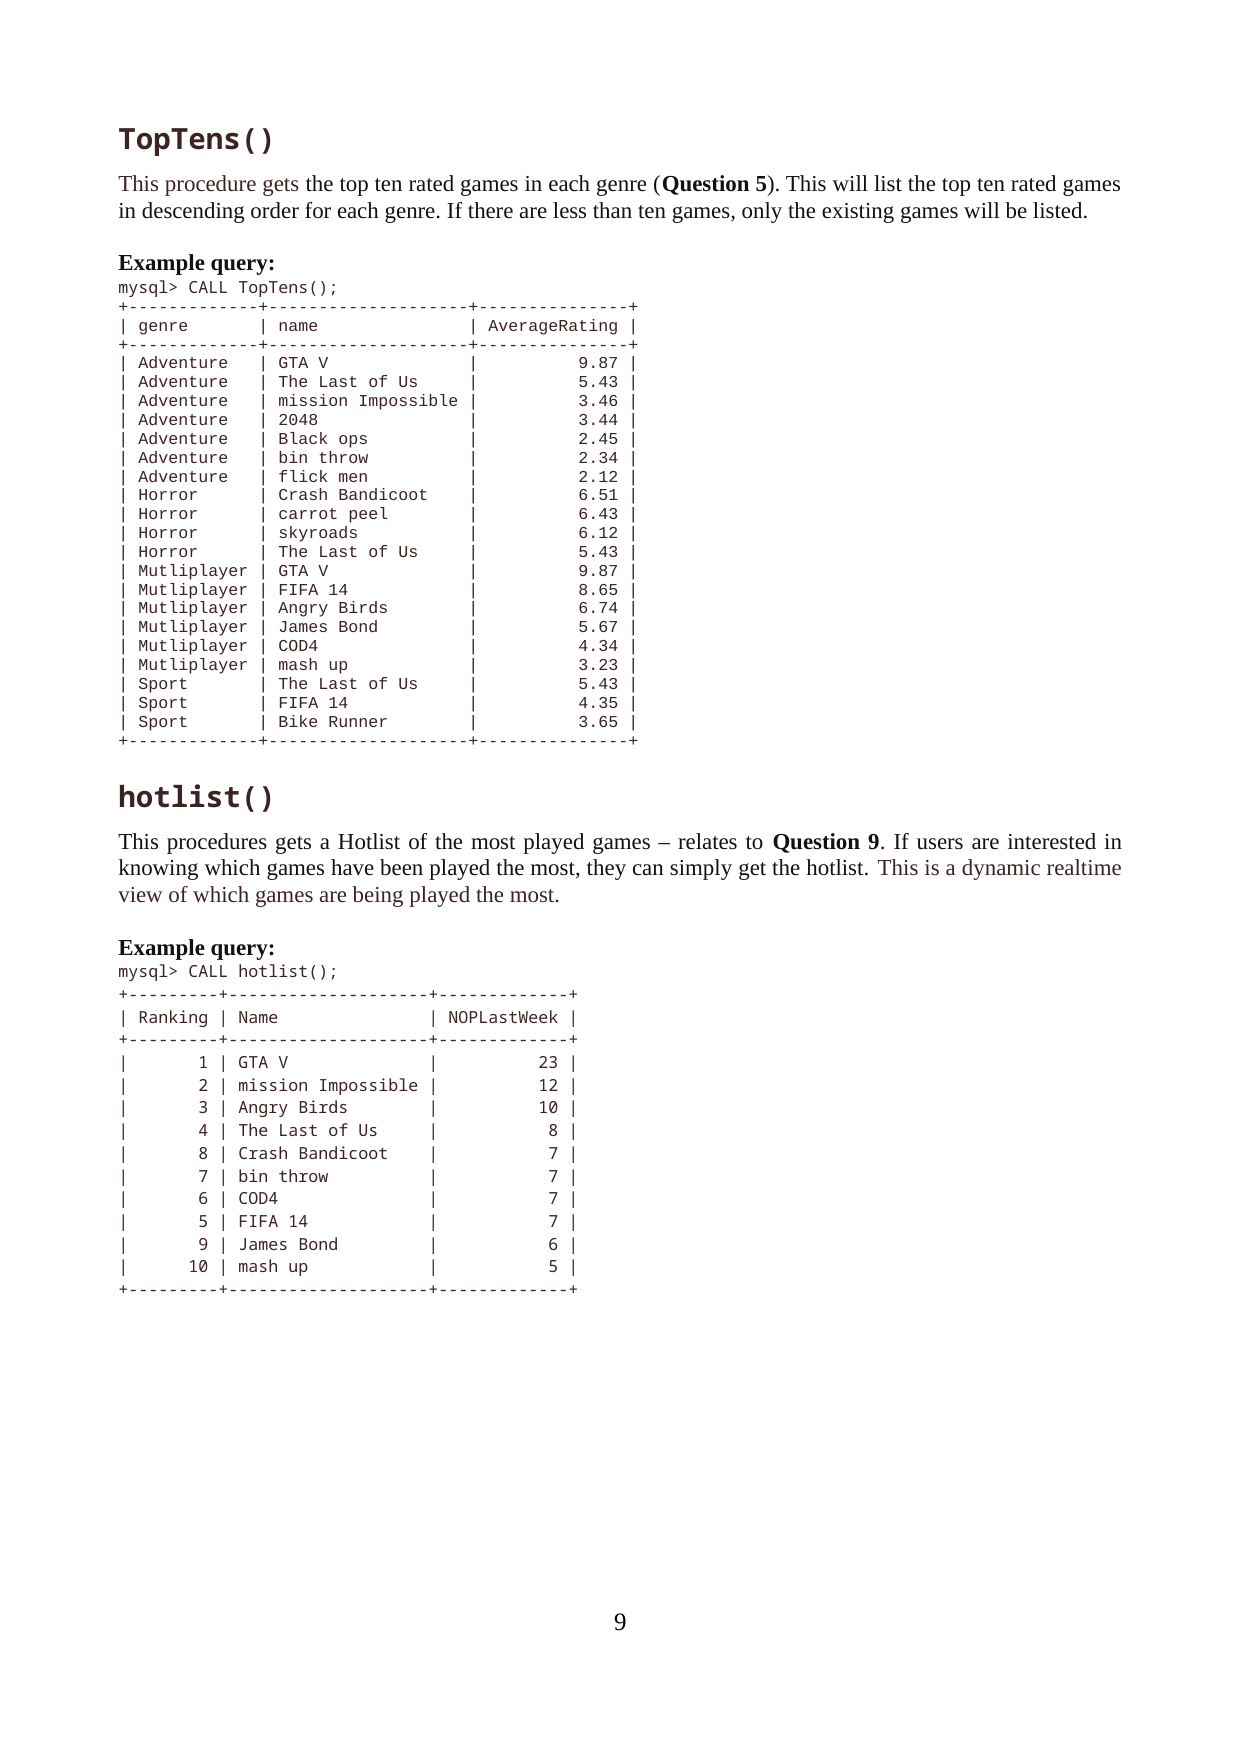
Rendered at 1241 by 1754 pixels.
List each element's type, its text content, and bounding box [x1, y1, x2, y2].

text | Adventure | 2048 | 3.44 | [118, 412, 1122, 430]
text +---------+--------------------+-------------+ [118, 1278, 1122, 1301]
text | 7 | bin throw | 7 | [118, 1164, 1122, 1187]
text | Adventure | Black ops | 2.45 | [118, 430, 1122, 449]
text Example query: [118, 933, 1122, 960]
text | Mutliplayer | mash up | 3.23 | [118, 657, 1122, 676]
text | Sport | The Last of Us | 5.43 | [118, 676, 1122, 694]
text | Horror | skyroads | 6.12 | [118, 525, 1122, 543]
text | 10 | mash up | 5 | [118, 1255, 1122, 1278]
text | Adventure | mission Impossible | 3.46 | [118, 393, 1122, 412]
text | Ranking | Name | NOPLastWeek | [118, 1005, 1122, 1028]
text | Mutliplayer | COD4 | 4.34 | [118, 638, 1122, 657]
subtitle hotlist() [118, 776, 1122, 816]
text +---------+--------------------+-------------+ [118, 983, 1122, 1005]
text | Sport | FIFA 14 | 4.35 | [118, 694, 1122, 713]
text +-------------+--------------------+---------------+ [118, 298, 1122, 317]
text | Mutliplayer | FIFA 14 | 8.65 | [118, 581, 1122, 600]
text This procedures gets a Hotlist of the most played games – relates to Question 9. If users are interested in knowing which games have been played the most, they can simply get the hotlist. This is a dynamic realtime view of which games are being played the most. [118, 828, 1122, 907]
text mysql> CALL TopTens(); [118, 276, 1122, 298]
text | 6 | COD4 | 7 | [118, 1187, 1122, 1210]
text | Sport | Bike Runner | 3.65 | [118, 713, 1122, 732]
text | Adventure | bin throw | 2.34 | [118, 449, 1122, 468]
text | Adventure | GTA V | 9.87 | [118, 355, 1122, 374]
text | Horror | Crash Bandicoot | 6.51 | [118, 487, 1122, 506]
text | Adventure | flick men | 2.12 | [118, 468, 1122, 487]
text mysql> CALL hotlist(); [118, 960, 1122, 983]
text | genre | name | AverageRating | [118, 317, 1122, 336]
text | 2 | mission Impossible | 12 | [118, 1073, 1122, 1096]
text +-------------+--------------------+---------------+ [118, 732, 1122, 751]
text Example query: [118, 249, 1122, 276]
text | 9 | James Bond | 6 | [118, 1232, 1122, 1255]
text | 4 | The Last of Us | 8 | [118, 1119, 1122, 1142]
text | Adventure | The Last of Us | 5.43 | [118, 374, 1122, 393]
text | Mutliplayer | Angry Birds | 6.74 | [118, 600, 1122, 619]
text | 1 | GTA V | 23 | [118, 1051, 1122, 1073]
text | Horror | carrot peel | 6.43 | [118, 506, 1122, 525]
text | Mutliplayer | GTA V | 9.87 | [118, 562, 1122, 581]
text | 3 | Angry Birds | 10 | [118, 1096, 1122, 1119]
text This procedure gets the top ten rated games in each genre (Question 5). This will list the top ten rated games in descending order for each genre. If there are less than ten games, only the existing games will be listed. [118, 170, 1122, 223]
text +-------------+--------------------+---------------+ [118, 336, 1122, 355]
text | 8 | Crash Bandicoot | 7 | [118, 1142, 1122, 1164]
text | 5 | FIFA 14 | 7 | [118, 1210, 1122, 1232]
text | Horror | The Last of Us | 5.43 | [118, 543, 1122, 562]
text | Mutliplayer | James Bond | 5.67 | [118, 619, 1122, 638]
subtitle TopTens() [118, 118, 1122, 158]
text +---------+--------------------+-------------+ [118, 1028, 1122, 1051]
